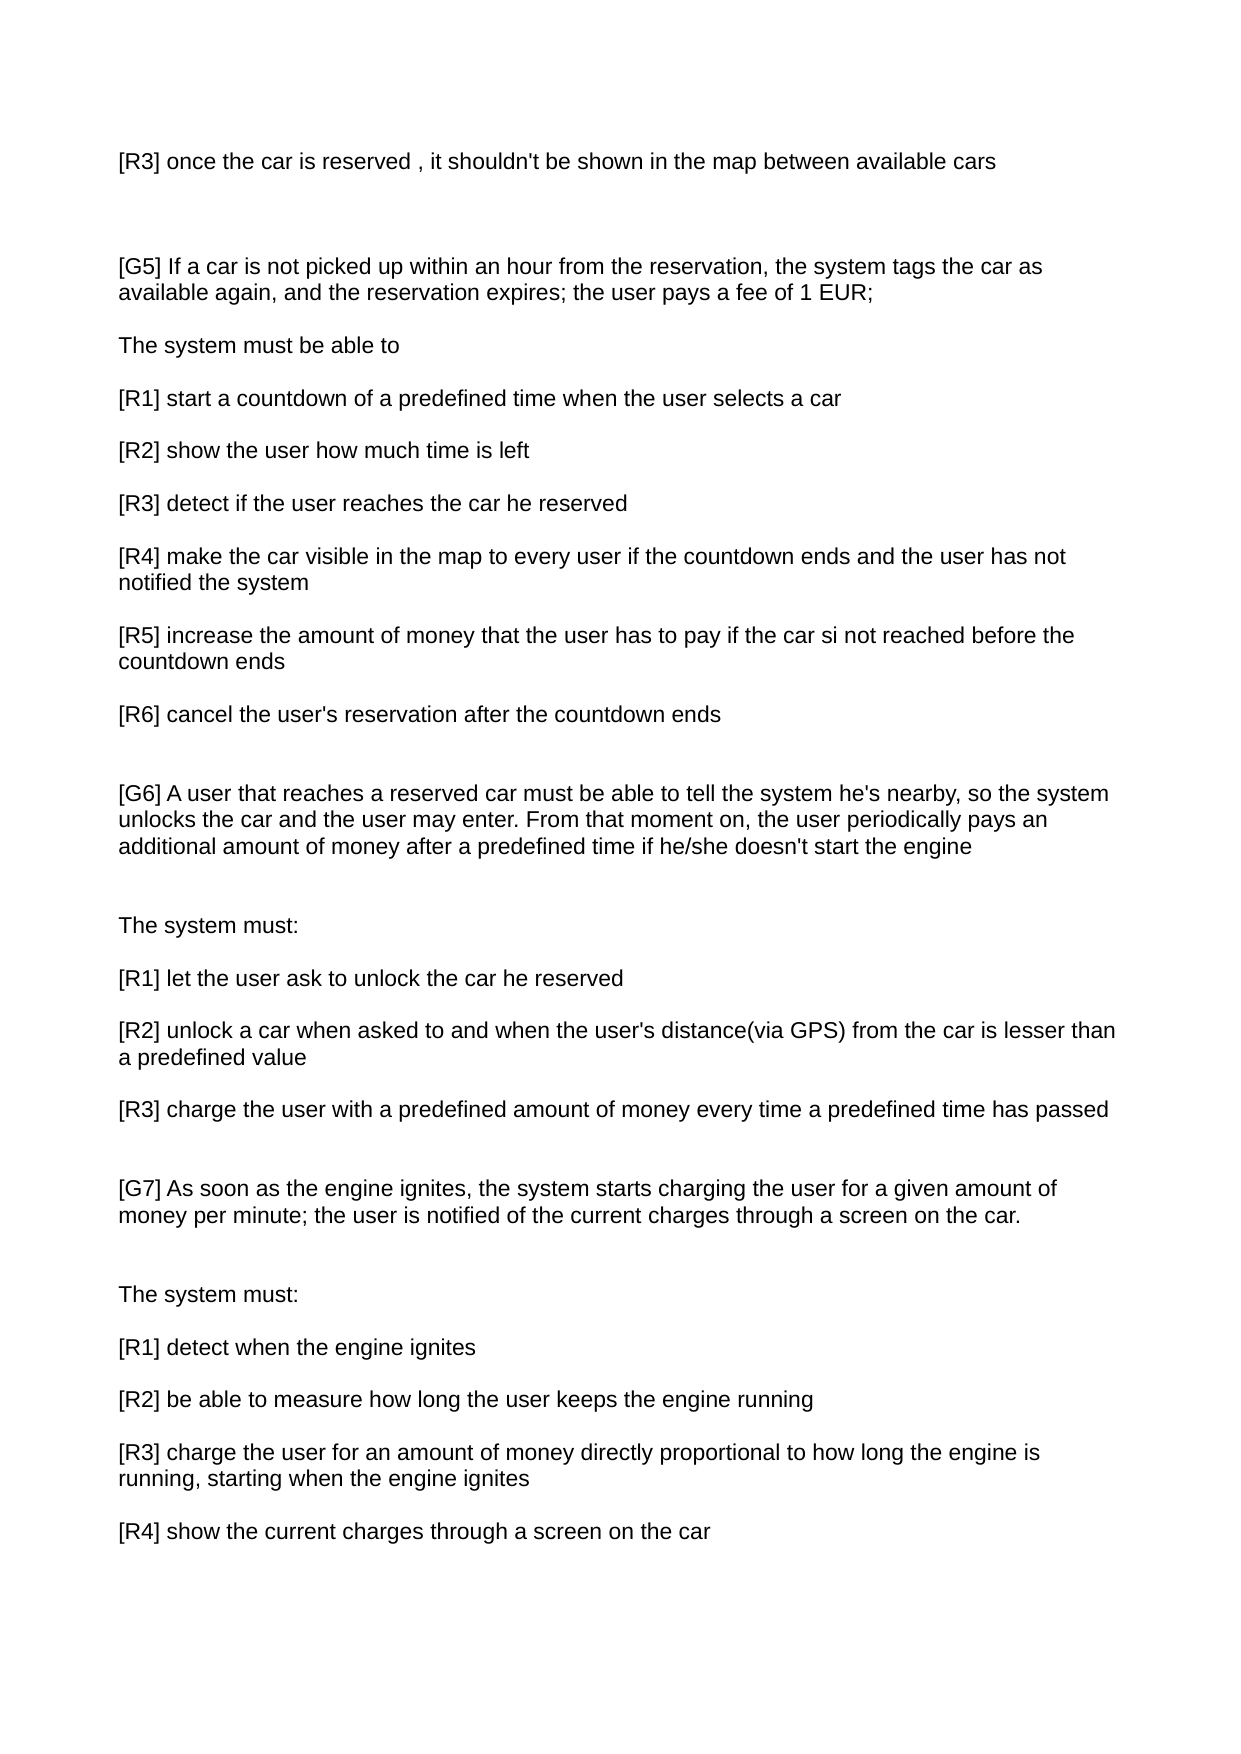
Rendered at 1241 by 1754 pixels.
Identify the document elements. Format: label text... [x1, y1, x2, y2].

text The system must: [118, 1281, 1122, 1307]
text [R6] cancel the user's reservation after the countdown ends [118, 701, 1122, 727]
text [R3] once the car is reserved , it shouldn't be shown in the map between available cars [118, 148, 1122, 174]
text [R2] be able to measure how long the user keeps the engine running [118, 1386, 1122, 1413]
text [R4] make the car visible in the map to every user if the countdown ends and the user has not notified the system [118, 543, 1122, 596]
text [G5] If a car is not picked up within an hour from the reservation, the system tags the car as available again, and the reservation expires; the user pays a fee of 1 EUR; [118, 253, 1122, 306]
text [G7] As soon as the engine ignites, the system starts charging the user for a given amount of money per minute; the user is notified of the current charges through a screen on the car. [118, 1175, 1122, 1228]
text [R1] detect when the engine ignites [118, 1333, 1122, 1360]
text The system must: [118, 912, 1122, 938]
text [R2] unlock a car when asked to and when the user's distance(via GPS) from the car is lesser than a predefined value [118, 1017, 1122, 1070]
text [G6] A user that reaches a reserved car must be able to tell the system he's nearby, so the system unlocks the car and the user may enter. From that moment on, the user periodically pays an additional amount of money after a predefined time if he/she doesn't start the engine [118, 780, 1122, 859]
text [R1] let the user ask to unlock the car he reserved [118, 964, 1122, 991]
text [R1] start a countdown of a predefined time when the user selects a car [118, 385, 1122, 411]
text [R3] charge the user for an amount of money directly proportional to how long the engine is running, starting when the engine ignites [118, 1439, 1122, 1492]
text [R3] charge the user with a predefined amount of money every time a predefined time has passed [118, 1096, 1122, 1123]
text [R5] increase the amount of money that the user has to pay if the car si not reached before the countdown ends [118, 622, 1122, 675]
text [R4] show the current charges through a screen on the car [118, 1518, 1122, 1544]
text [R3] detect if the user reaches the car he reserved [118, 490, 1122, 517]
text [R2] show the user how much time is left [118, 437, 1122, 464]
text The system must be able to [118, 332, 1122, 358]
